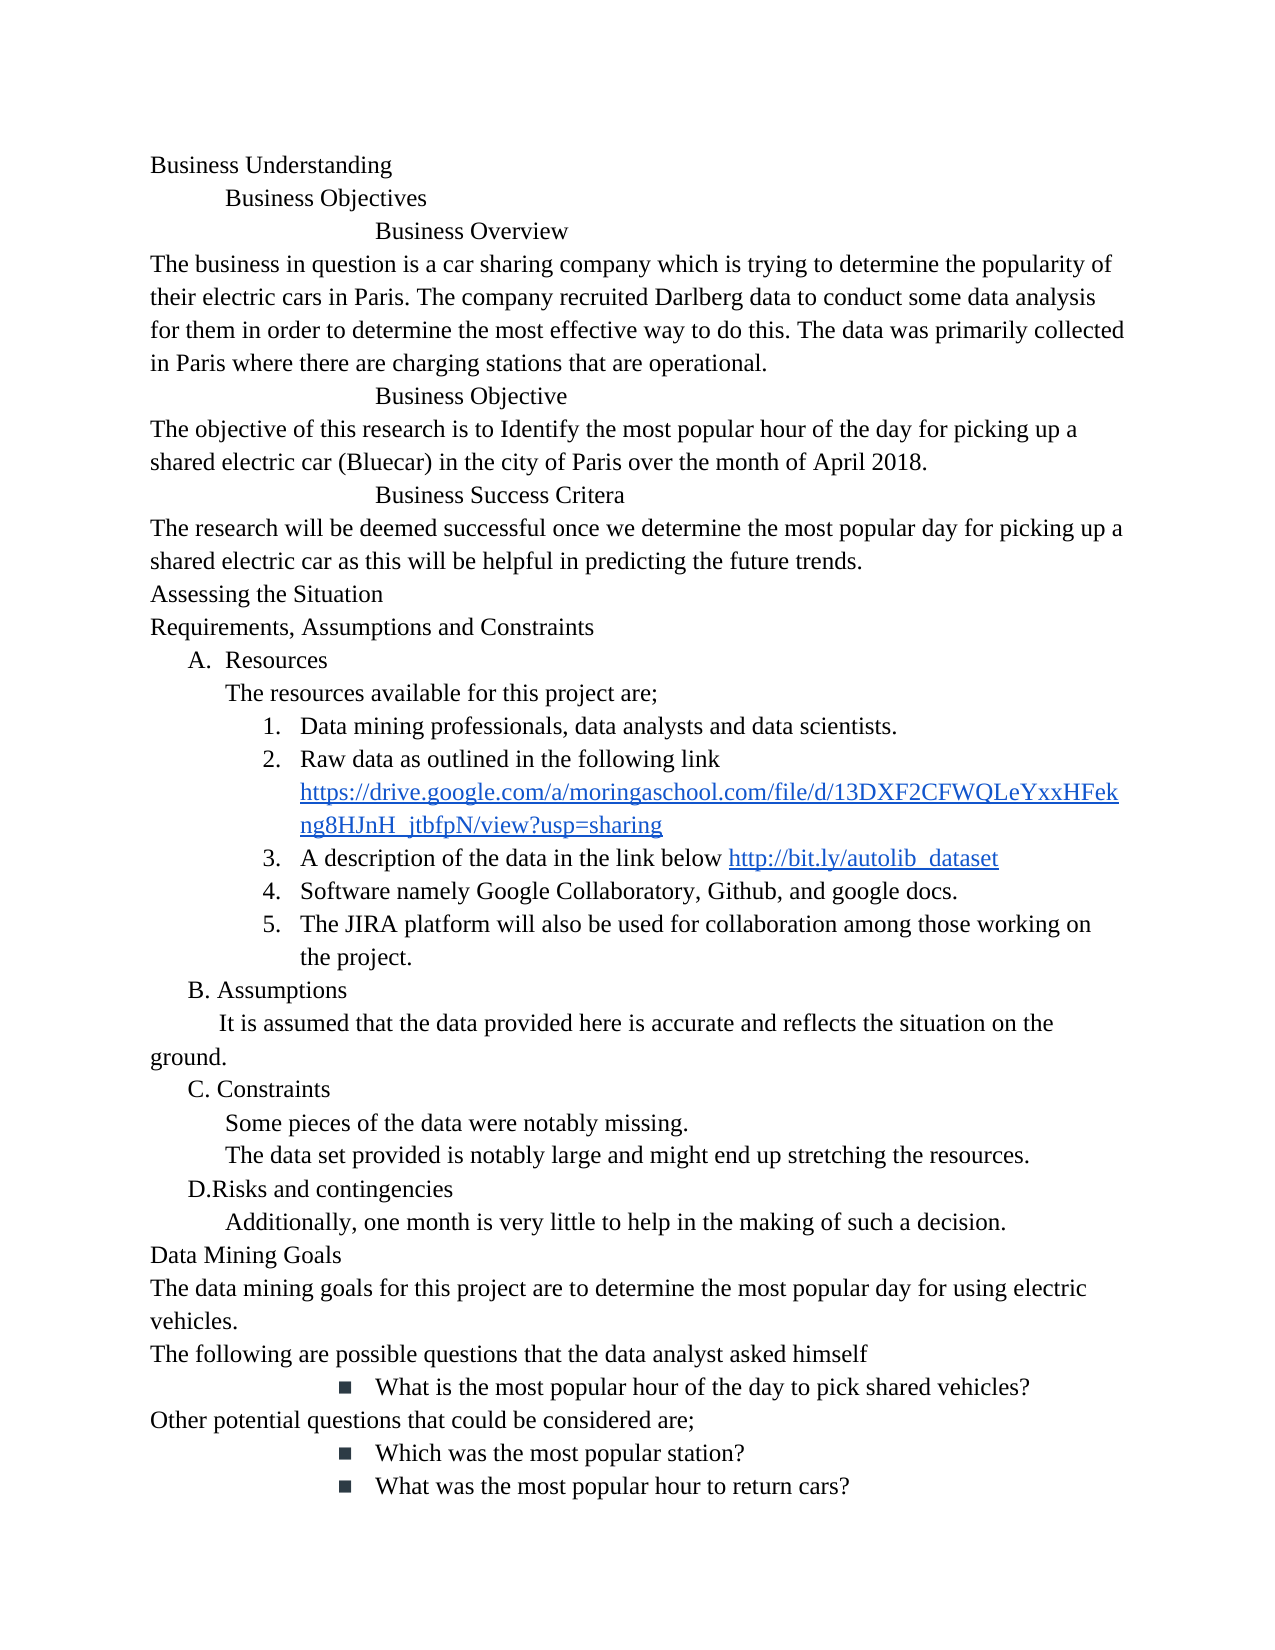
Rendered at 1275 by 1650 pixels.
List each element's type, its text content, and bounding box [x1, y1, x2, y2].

text The data set provided is notably large and might end up stretching the resources. [225, 1141, 1125, 1169]
list Data mining professionals, data analysts and data scientists. [262, 711, 1125, 740]
text Other potential questions that could be considered are; [150, 1405, 1125, 1434]
text Requirements, Assumptions and Constraints [150, 612, 1125, 641]
text The following are possible questions that the data analyst asked himself [150, 1339, 1125, 1367]
list Which was the most popular station? [337, 1438, 1125, 1467]
text Business Objectives [150, 183, 1125, 212]
text D.Risks and contingencies [150, 1174, 1125, 1202]
text Business Understanding [150, 150, 1125, 179]
list Raw data as outlined in the following link https://drive.google.com/a/moringaschool.com/file/d/13DXF2CFWQLeYxxHFekng8HJnH_jtbfpN/view?usp=sharing [262, 744, 1125, 839]
text Additionally, one month is very little to help in the making of such a decision. [225, 1207, 1125, 1235]
list A description of the data in the link below http://bit.ly/autolib_dataset [262, 843, 1125, 872]
text The business in question is a car sharing company which is trying to determine the popularity of their electric cars in Paris. The company recruited Darlberg data to conduct some data analysis for them in order to determine the most effective way to do this. The data was primarily collected in Paris where there are charging stations that are operational. [150, 249, 1125, 377]
text Assessing the Situation [150, 579, 1125, 608]
text It is assumed that the data provided here is accurate and reflects the situation on the ground. [150, 1008, 1125, 1070]
text Business Overview [150, 216, 1125, 245]
text Business Objective [150, 381, 1125, 410]
text The research will be deemed successful once we determine the most popular day for picking up a shared electric car as this will be helpful in predicting the future trends. [150, 513, 1125, 575]
list What was the most popular hour to return cars? [337, 1471, 1125, 1500]
list The JIRA platform will also be used for collaboration among those working on the project. [262, 909, 1125, 971]
text The resources available for this project are; [225, 678, 1125, 707]
text Business Success Critera [150, 480, 1125, 509]
text Some pieces of the data were notably missing. [225, 1108, 1125, 1136]
text The data mining goals for this project are to determine the most popular day for using electric vehicles. [150, 1273, 1125, 1334]
list Resources [187, 645, 1125, 674]
text C. Constraints [150, 1074, 1125, 1103]
text Data Mining Goals [150, 1240, 1125, 1268]
text The objective of this research is to Identify the most popular hour of the day for picking up a shared electric car (Bluecar) in the city of Paris over the month of April 2018. [150, 414, 1125, 476]
list Software namely Google Collaboratory, Github, and google docs. [262, 876, 1125, 905]
text B. Assumptions [150, 976, 1125, 1004]
list What is the most popular hour of the day to pick shared vehicles? [337, 1372, 1125, 1401]
